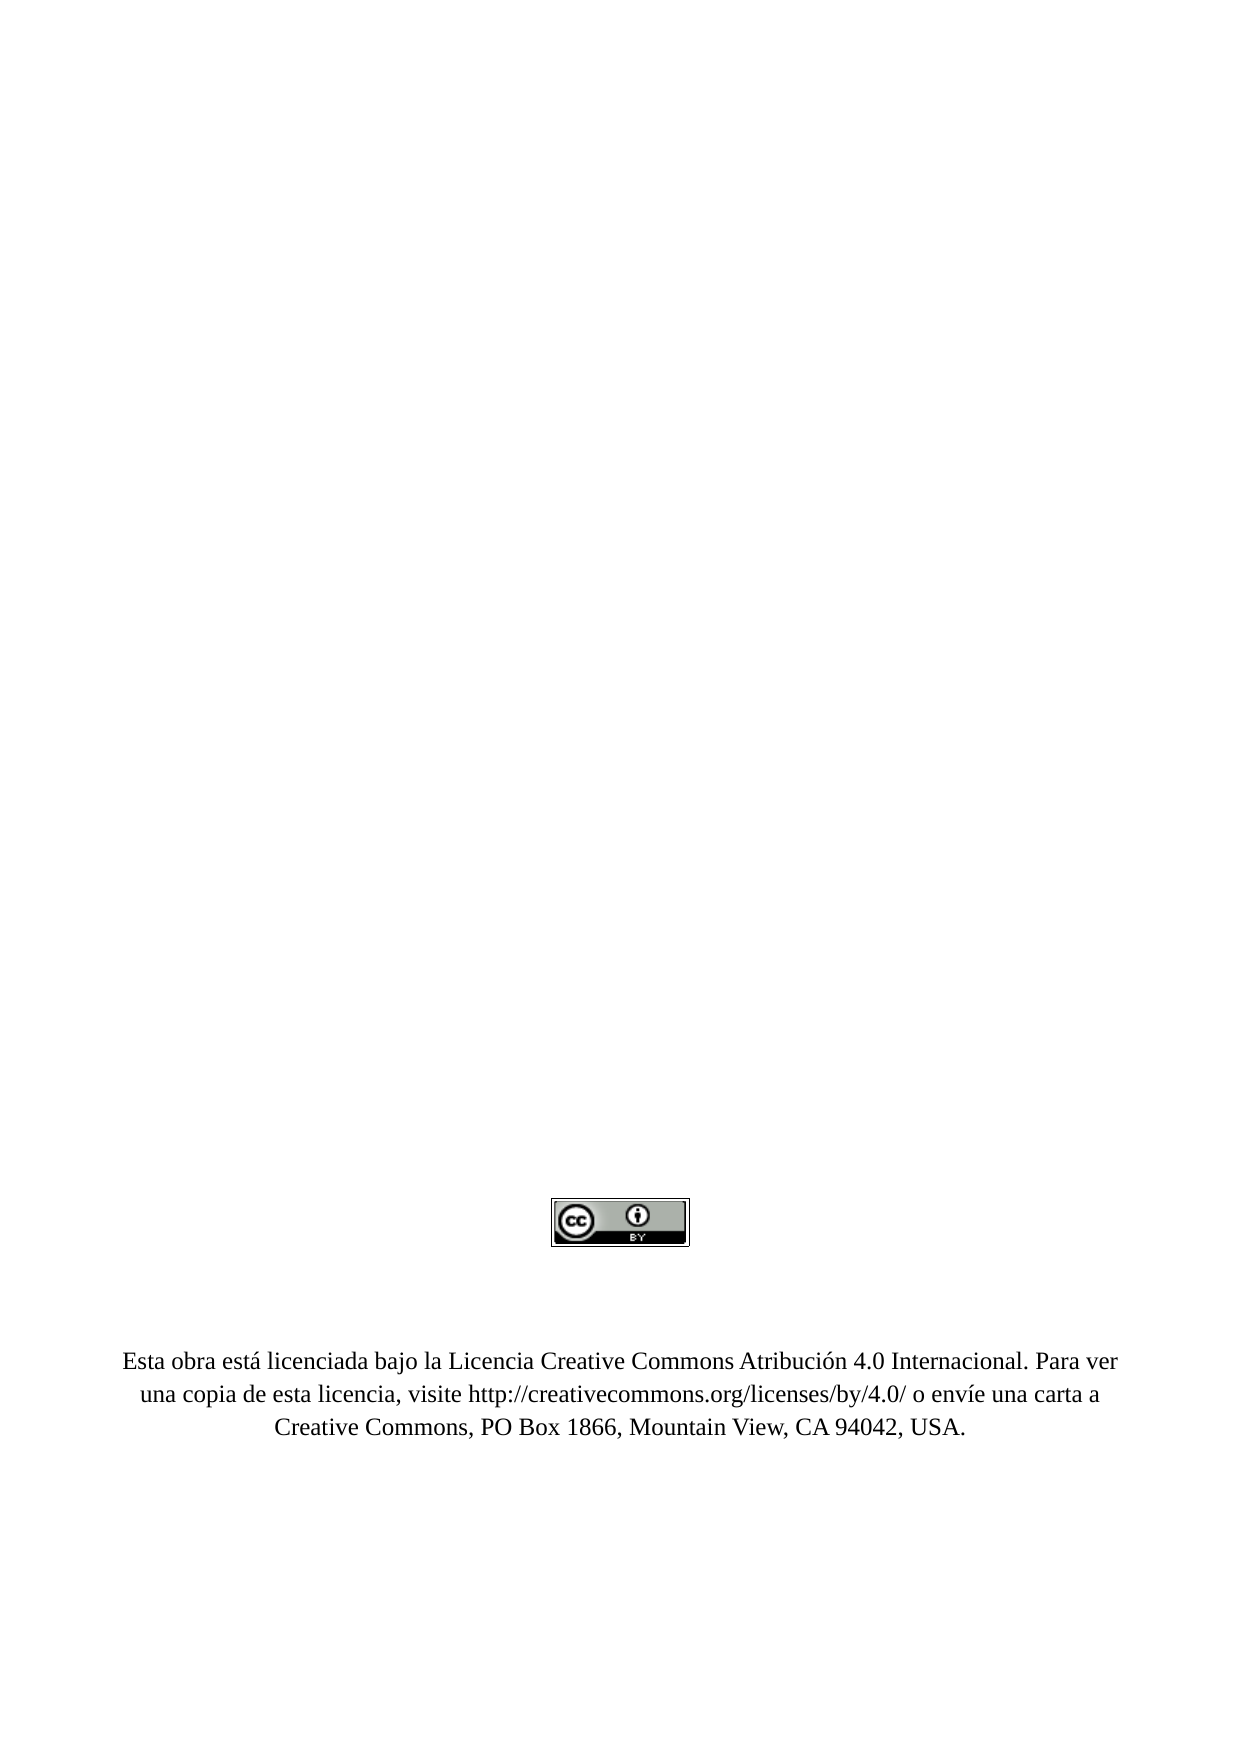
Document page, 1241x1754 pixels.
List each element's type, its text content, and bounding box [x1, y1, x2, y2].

text Esta obra está licenciada bajo la Licencia Creative Commons Atribución 4.0 Internacional. Para ver una copia de esta licencia, visite http://creativecommons.org/licenses/by/4.0/ o envíe una carta a Creative Commons, PO Box 1866, Mountain View, CA 94042, USA. [118, 1346, 1122, 1441]
picture [554, 1201, 686, 1244]
